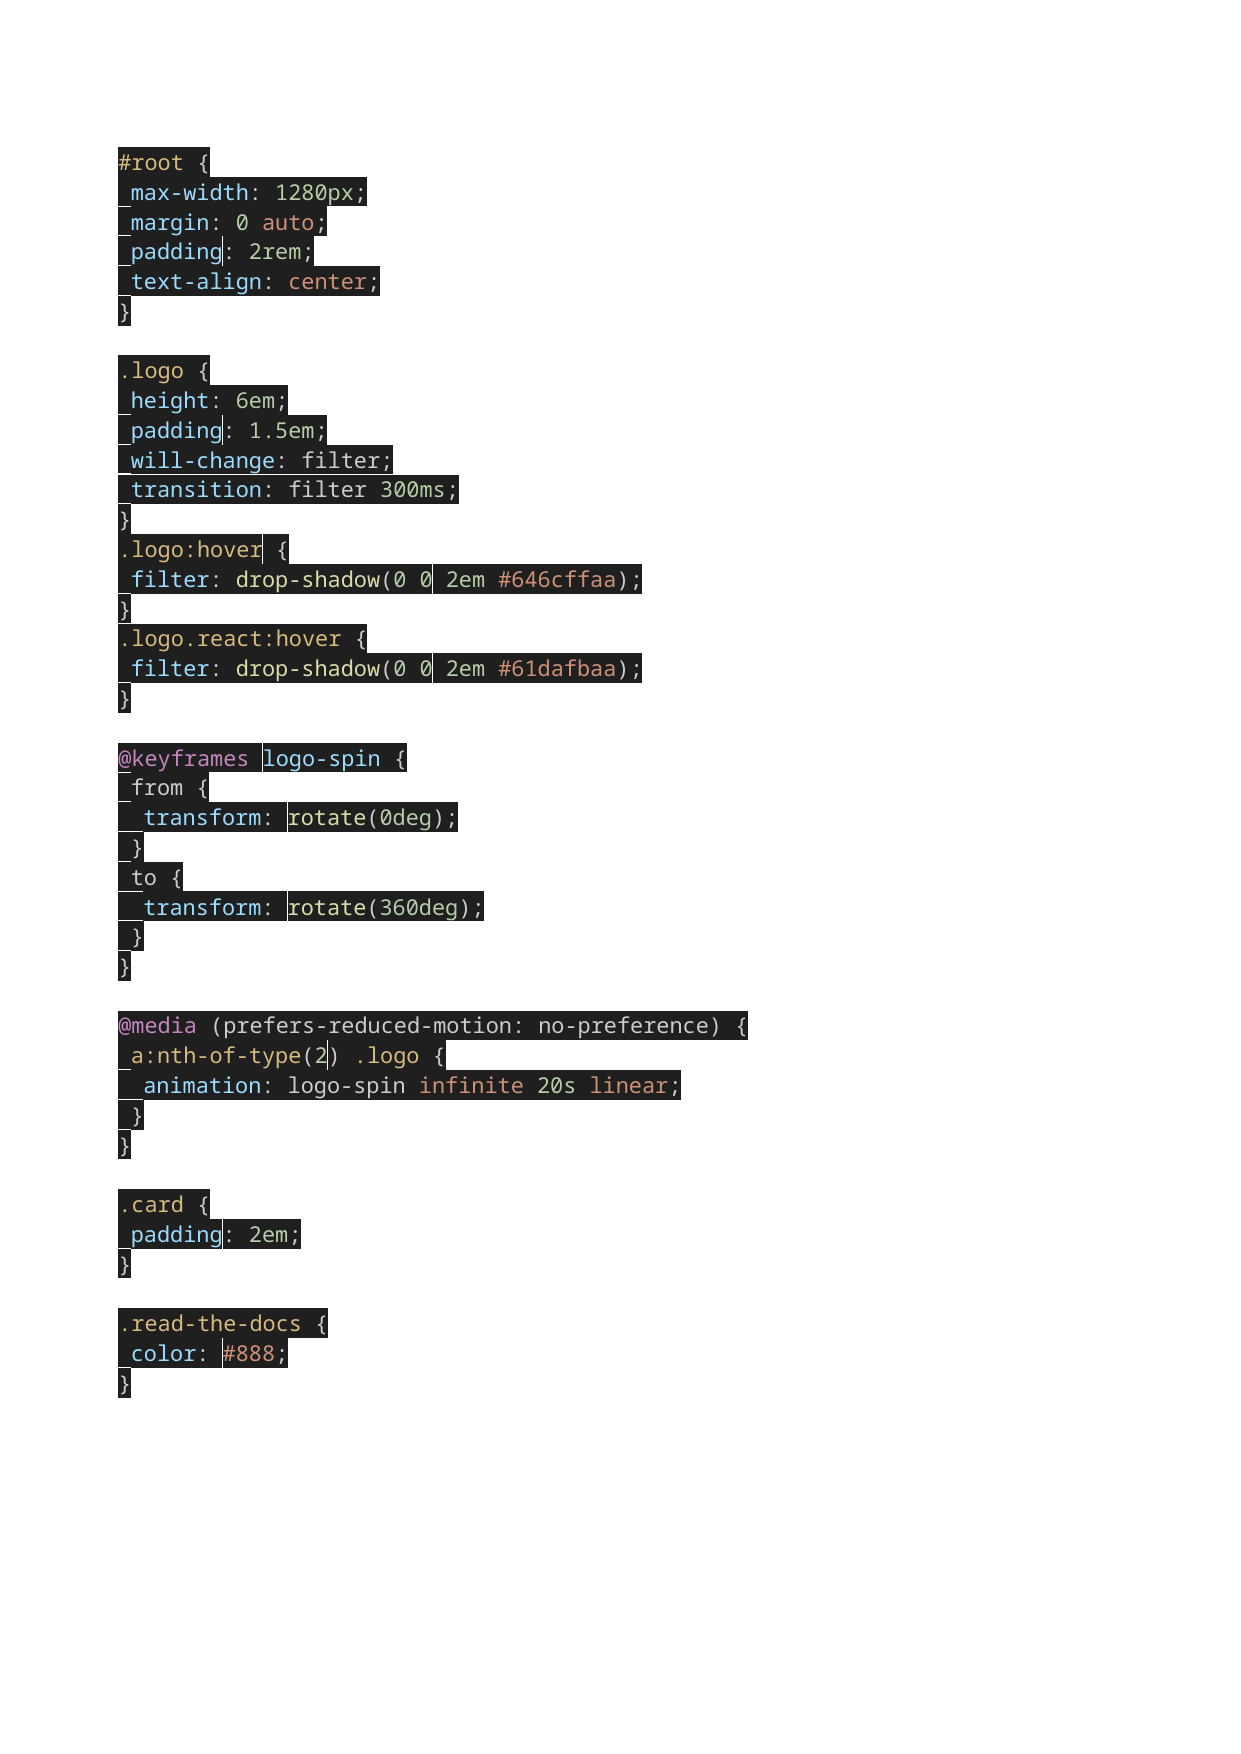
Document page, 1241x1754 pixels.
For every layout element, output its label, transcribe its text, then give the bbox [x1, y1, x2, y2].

text transform: rotate(360deg); [118, 891, 1122, 921]
text } [118, 832, 1122, 862]
text } [118, 594, 1122, 623]
text color: #888; [118, 1338, 1122, 1368]
text padding: 2em; [118, 1219, 1122, 1249]
text to { [118, 862, 1122, 891]
text @media (prefers-reduced-motion: no-preference) { [118, 1011, 1122, 1040]
text } [118, 683, 1122, 713]
text transform: rotate(0deg); [118, 802, 1122, 832]
text .read-the-docs { [118, 1308, 1122, 1338]
text padding: 2rem; [118, 236, 1122, 266]
text filter: drop-shadow(0 0 2em #646cffaa); [118, 564, 1122, 594]
text will-change: filter; [118, 445, 1122, 474]
text } [118, 1249, 1122, 1278]
text } [118, 504, 1122, 534]
text @keyframes logo-spin { [118, 742, 1122, 772]
text max-width: 1280px; [118, 177, 1122, 206]
text from { [118, 772, 1122, 802]
text .logo { [118, 355, 1122, 385]
text } [118, 1100, 1122, 1130]
text filter: drop-shadow(0 0 2em #61dafbaa); [118, 653, 1122, 683]
text } [118, 1368, 1122, 1398]
text margin: 0 auto; [118, 206, 1122, 236]
text transition: filter 300ms; [118, 474, 1122, 504]
text } [118, 1130, 1122, 1159]
text a:nth-of-type(2) .logo { [118, 1040, 1122, 1070]
text } [118, 921, 1122, 951]
text .logo.react:hover { [118, 623, 1122, 653]
text padding: 1.5em; [118, 415, 1122, 445]
text .card { [118, 1189, 1122, 1219]
text #root { [118, 147, 1122, 177]
text height: 6em; [118, 385, 1122, 415]
text animation: logo-spin infinite 20s linear; [118, 1070, 1122, 1100]
text } [118, 296, 1122, 326]
text } [118, 951, 1122, 981]
text .logo:hover { [118, 534, 1122, 564]
text text-align: center; [118, 266, 1122, 296]
